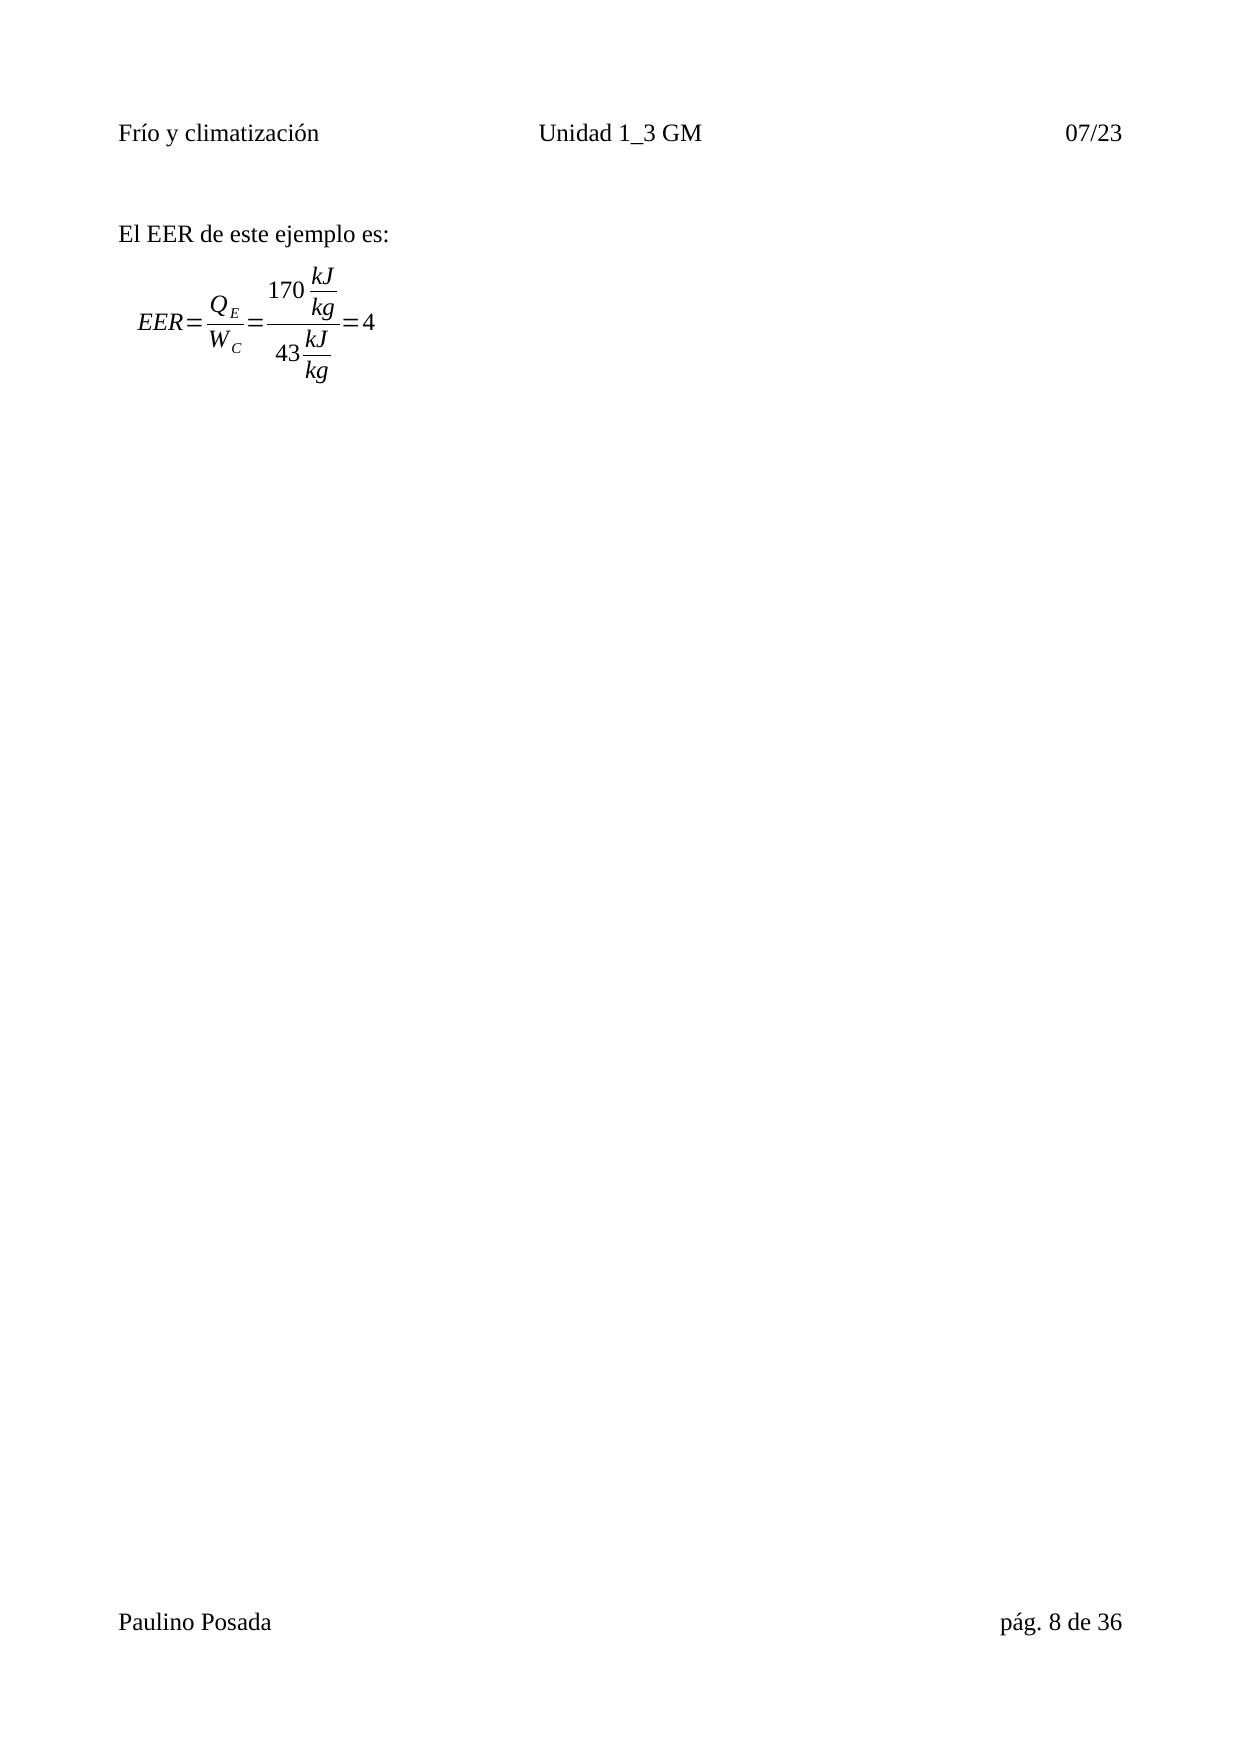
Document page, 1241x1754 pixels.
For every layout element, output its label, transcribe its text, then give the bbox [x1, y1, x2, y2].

text El EER de este ejemplo es: [118, 219, 1122, 248]
